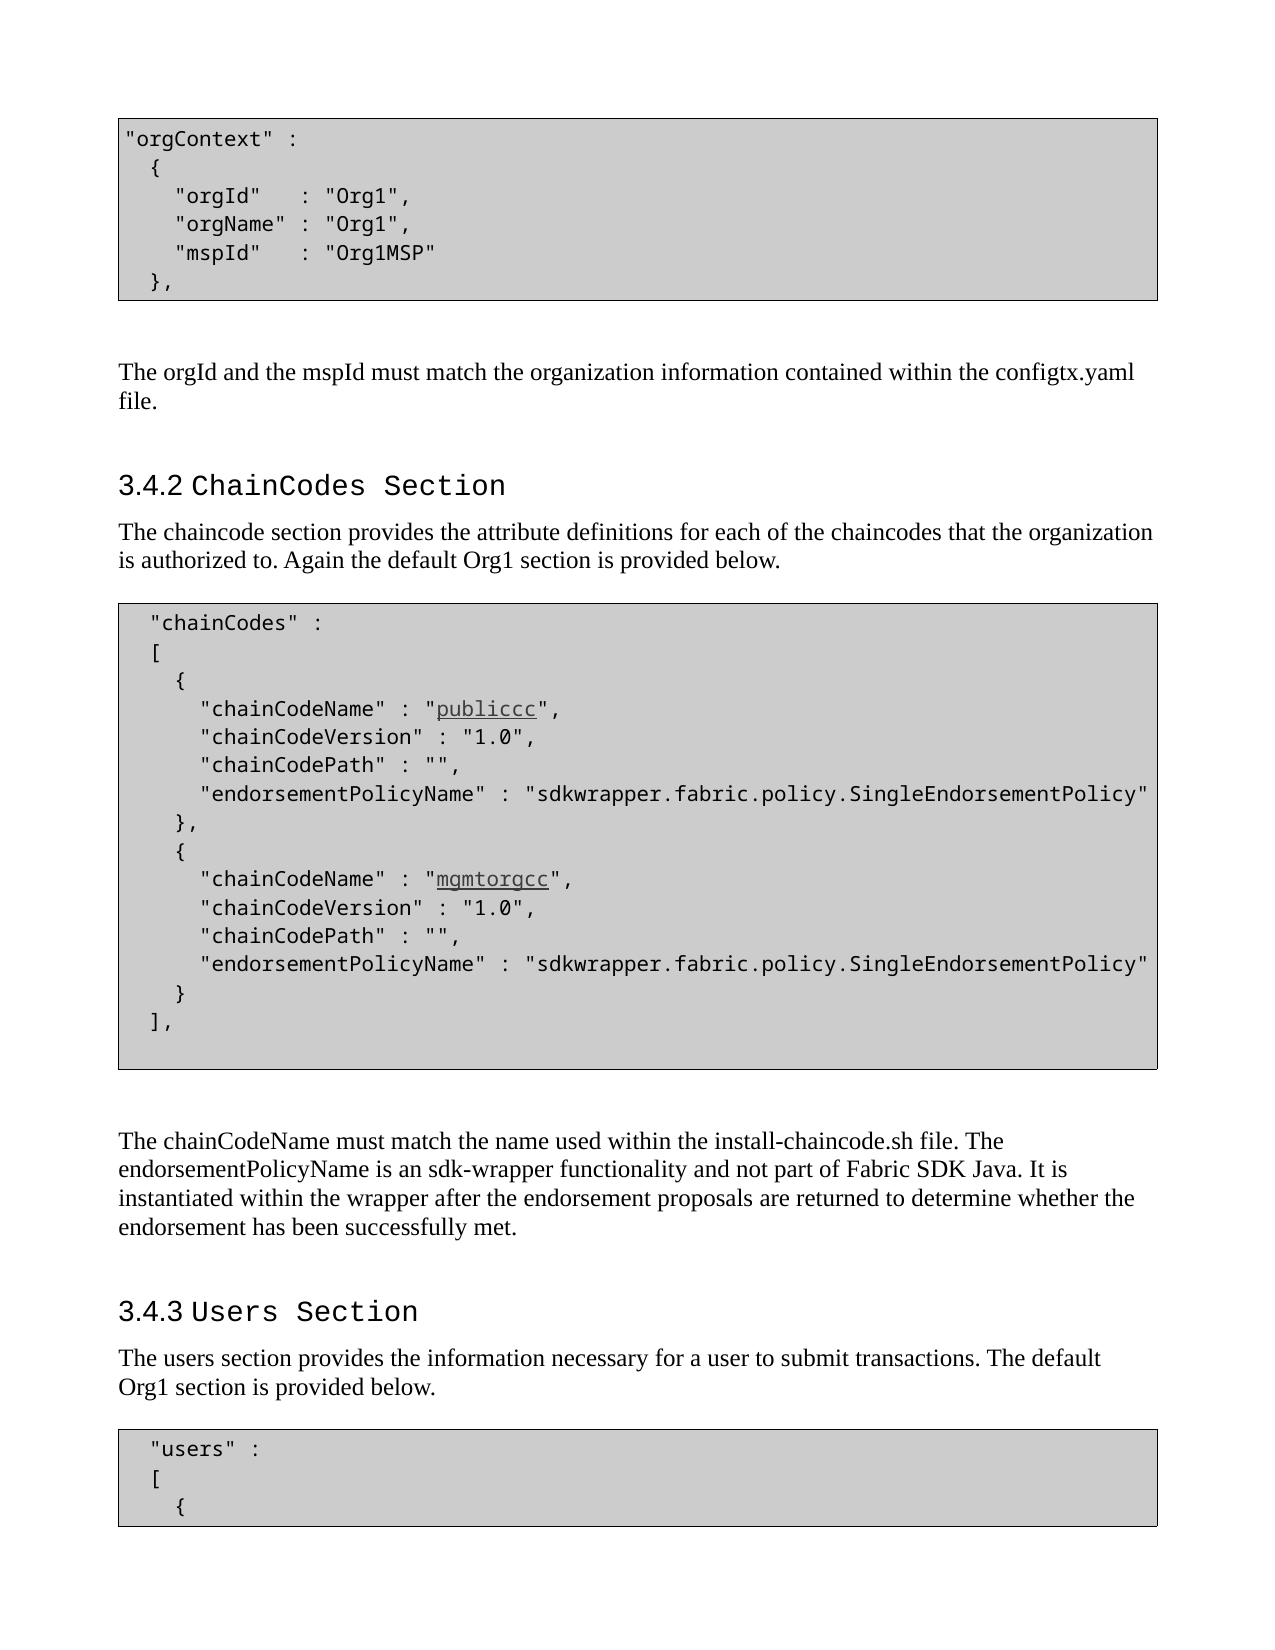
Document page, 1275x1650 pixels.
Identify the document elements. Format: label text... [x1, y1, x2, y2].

subtitle ChainCodes Section [118, 468, 1157, 504]
table_header "users" : [ { [119, 1430, 1157, 1526]
subtitle Users Section [118, 1294, 1157, 1330]
text The chainCodeName must match the name used within the install-chaincode.sh file. The endorsementPolicyName is an sdk-wrapper functionality and not part of Fabric SDK Java. It is instantiated within the wrapper after the endorsement proposals are returned to determine whether the endorsement has been successfully met. [118, 1126, 1157, 1241]
table_header "orgContext" : { "orgId" : "Org1", "orgName" : "Org1", "mspId" : "Org1MSP" }, [119, 119, 1157, 300]
text The chaincode section provides the attribute definitions for each of the chaincodes that the organization is authorized to. Again the default Org1 section is provided below. [118, 517, 1157, 574]
text The users section provides the information necessary for a user to submit transactions. The default Org1 section is provided below. [118, 1343, 1157, 1400]
text The orgId and the mspId must match the organization information contained within the configtx.yaml file. [118, 357, 1157, 415]
table_header "chainCodes" : [ { "chainCodeName" : "publiccc", "chainCodeVersion" : "1.0", "chainCodePath" : "", "endorsementPolicyName" : "sdkwrapper.fabric.policy.SingleEndorsementPolicy" }, { "chainCodeName" : "mgmtorgcc", "chainCodeVersion" : "1.0", "chainCodePath" : "", "endorsementPolicyName" : "sdkwrapper.fabric.policy.SingleEndorsementPolicy" } ], [119, 604, 1157, 1069]
